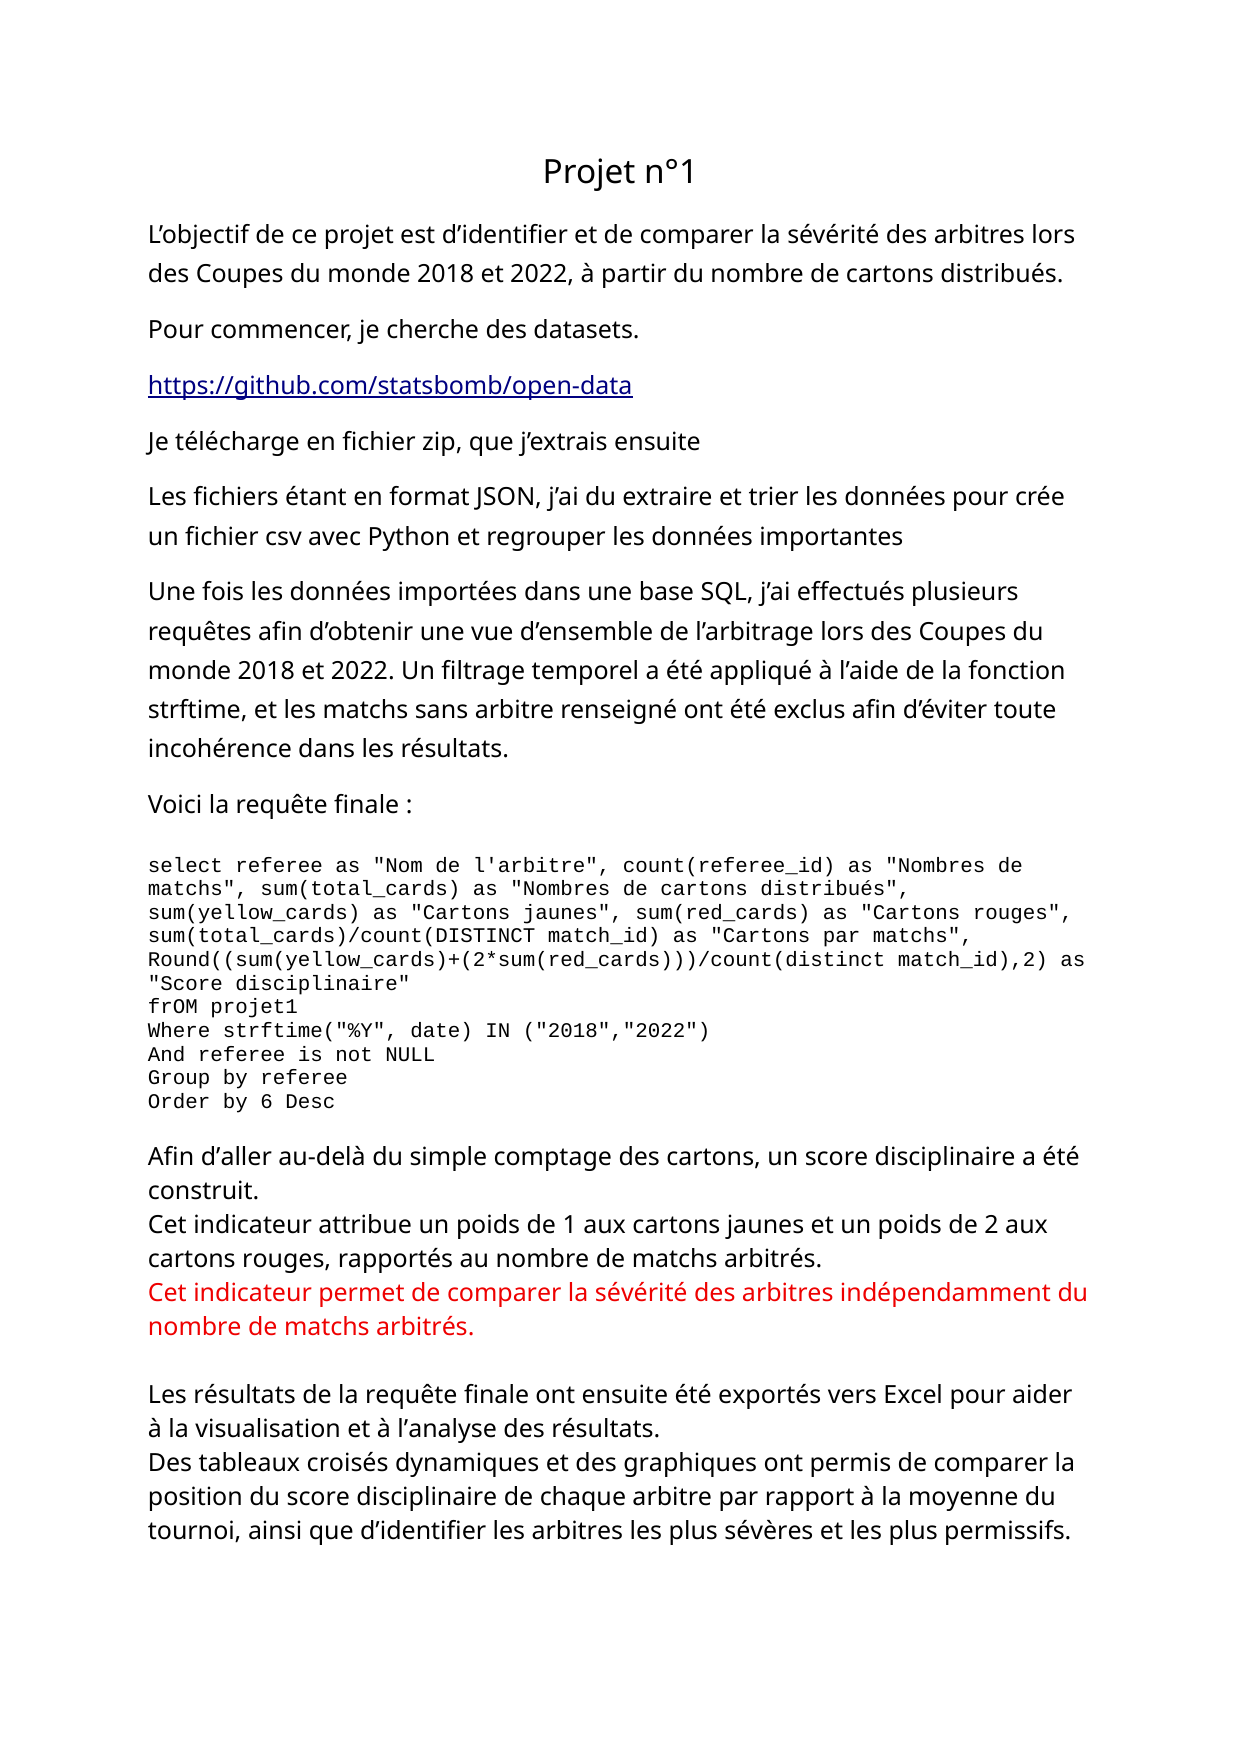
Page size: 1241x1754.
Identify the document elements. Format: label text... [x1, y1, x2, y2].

text Group by referee [148, 1067, 1093, 1091]
text Je télécharge en fichier zip, que j’extrais ensuite [148, 423, 1093, 457]
text Des tableaux croisés dynamiques et des graphiques ont permis de comparer la position du score disciplinaire de chaque arbitre par rapport à la moyenne du tournoi, ainsi que d’identifier les arbitres les plus sévères et les plus permissifs. [148, 1445, 1093, 1547]
text And referee is not NULL [148, 1044, 1093, 1067]
text select referee as "Nom de l'arbitre", count(referee_id) as "Nombres de matchs", sum(total_cards) as "Nombres de cartons distribués", [148, 854, 1093, 902]
text Projet n°1 [148, 148, 1093, 193]
text Voici la requête finale : [148, 786, 1093, 821]
text Une fois les données importées dans une base SQL, j’ai effectués plusieurs requêtes afin d’obtenir une vue d’ensemble de l’arbitrage lors des Coupes du monde 2018 et 2022. Un filtrage temporel a été appliqué à l’aide de la fonction strftime, et les matchs sans arbitre renseigné ont été exclus afin d’éviter toute incohérence dans les résultats. [148, 574, 1093, 765]
text Order by 6 Desc [148, 1091, 1093, 1115]
text Les résultats de la requête finale ont ensuite été exportés vers Excel pour aider à la visualisation et à l’analyse des résultats. [148, 1377, 1093, 1445]
text Afin d’aller au-delà du simple comptage des cartons, un score disciplinaire a été construit. Cet indicateur attribue un poids de 1 aux cartons jaunes et un poids de 2 aux cartons rouges, rapportés au nombre de matchs arbitrés. [148, 1138, 1093, 1274]
text sum(total_cards)/count(DISTINCT match_id) as "Cartons par matchs", [148, 926, 1093, 949]
text Where strftime("%Y", date) IN ("2018","2022") [148, 1020, 1093, 1044]
text sum(yellow_cards) as "Cartons jaunes", sum(red_cards) as "Cartons rouges", [148, 902, 1093, 926]
text https://github.com/statsbomb/open-data [148, 367, 1093, 401]
text Pour commencer, je cherche des datasets. [148, 311, 1093, 346]
text L’objectif de ce projet est d’identifier et de comparer la sévérité des arbitres lors des Coupes du monde 2018 et 2022, à partir du nombre de cartons distribués. [148, 216, 1093, 290]
text Round((sum(yellow_cards)+(2*sum(red_cards)))/count(distinct match_id),2) as "Score disciplinaire" [148, 949, 1093, 996]
text Cet indicateur permet de comparer la sévérité des arbitres indépendamment du nombre de matchs arbitrés. [148, 1274, 1093, 1343]
text frOM projet1 [148, 996, 1093, 1020]
text Les fichiers étant en format JSON, j’ai du extraire et trier les données pour crée un fichier csv avec Python et regrouper les données importantes [148, 479, 1093, 552]
